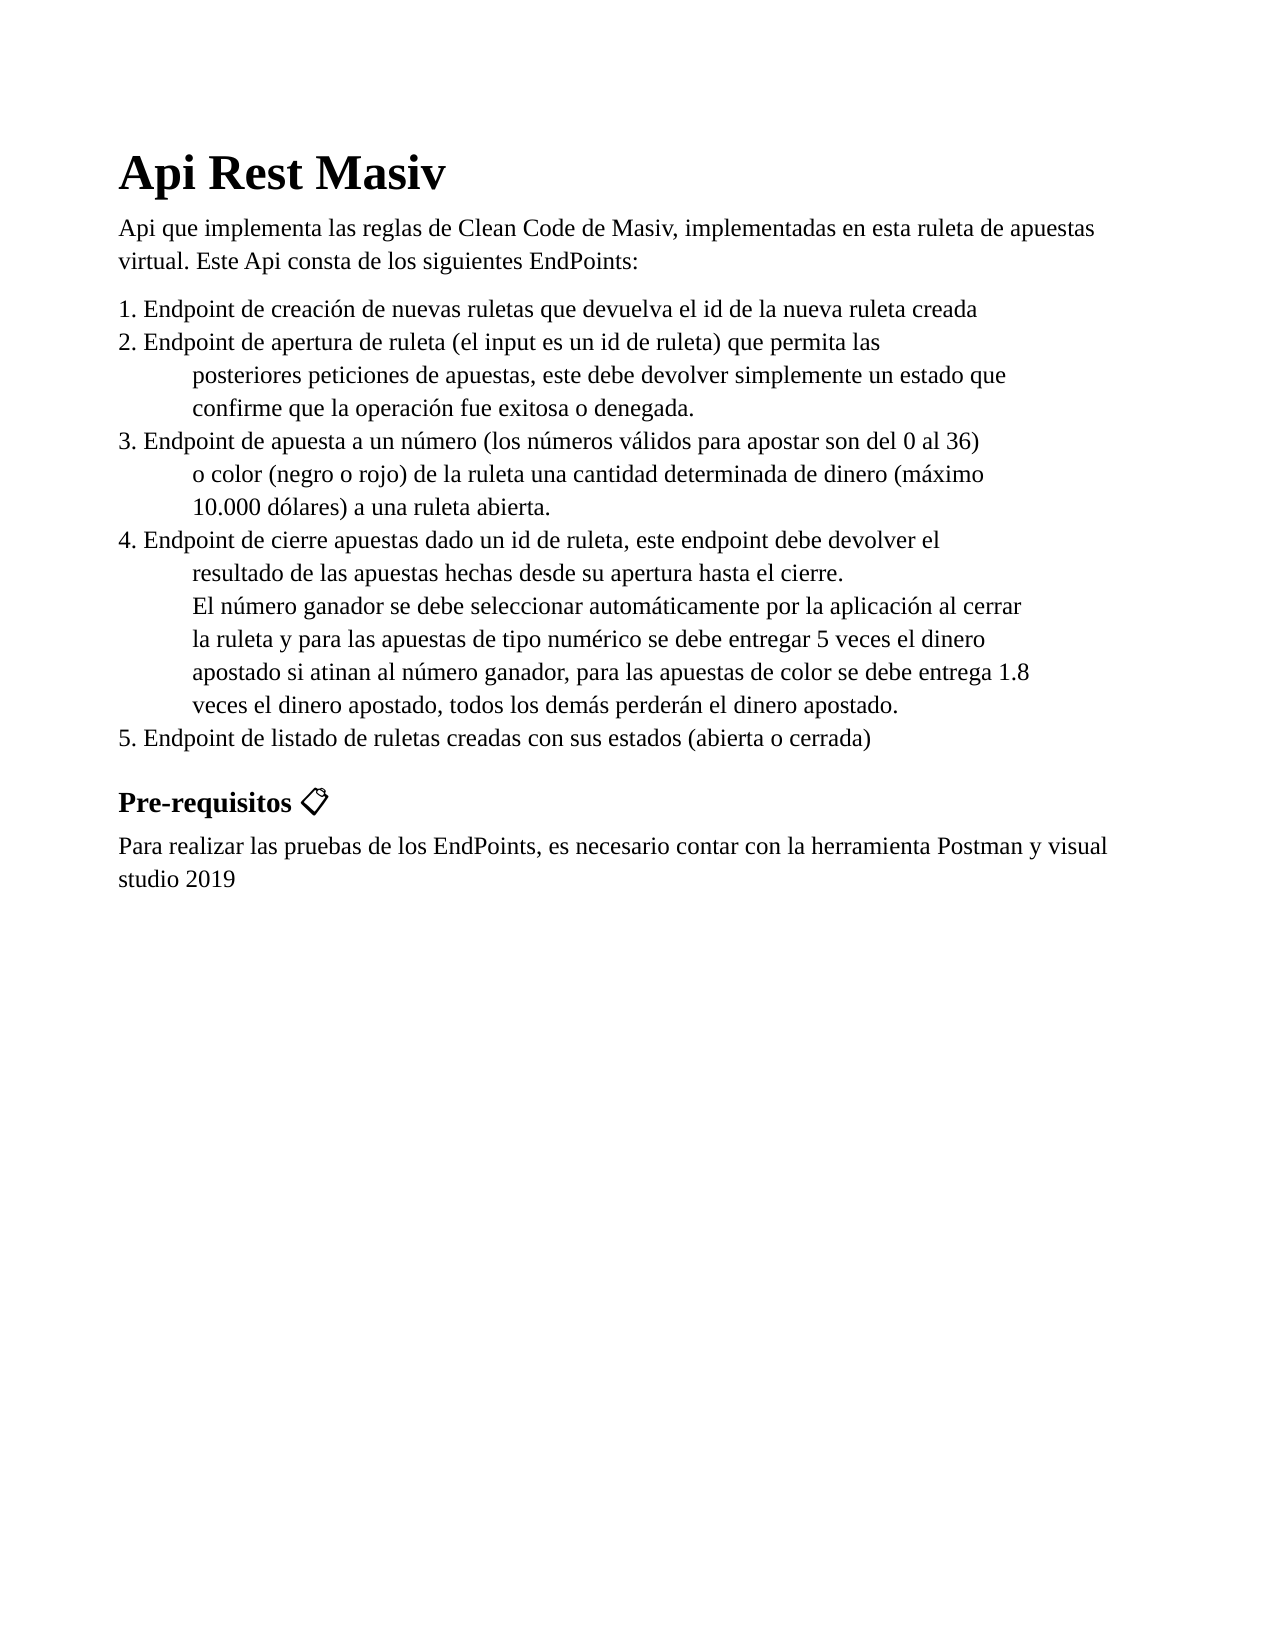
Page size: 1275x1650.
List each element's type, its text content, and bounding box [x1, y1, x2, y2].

text 1. Endpoint de creación de nuevas ruletas que devuelva el id de la nueva ruleta creada 2. Endpoint de apertura de ruleta (el input es un id de ruleta) que permita las posteriores peticiones de apuestas, este debe devolver simplemente un estado que confirme que la operación fue exitosa o denegada. 3. Endpoint de apuesta a un número (los números válidos para apostar son del 0 al 36) o color (negro o rojo) de la ruleta una cantidad determinada de dinero (máximo 10.000 dólares) a una ruleta abierta. 4. Endpoint de cierre apuestas dado un id de ruleta, este endpoint debe devolver el resultado de las apuestas hechas desde su apertura hasta el cierre. El número ganador se debe seleccionar automáticamente por la aplicación al cerrar la ruleta y para las apuestas de tipo numérico se debe entregar 5 veces el dinero apostado si atinan al número ganador, para las apuestas de color se debe entrega 1.8 veces el dinero apostado, todos los demás perderán el dinero apostado. 5. Endpoint de listado de ruletas creadas con sus estados (abierta o cerrada) [118, 294, 1157, 752]
subtitle Pre-requisitos 📋 [118, 785, 1157, 819]
text Para realizar las pruebas de los EndPoints, es necesario contar con la herramienta Postman y visual studio 2019 [118, 831, 1157, 893]
text Api que implementa las reglas de Clean Code de Masiv, implementadas en esta ruleta de apuestas virtual. Este Api consta de los siguientes EndPoints: [118, 213, 1157, 275]
subtitle Api Rest Masiv [118, 143, 1157, 201]
